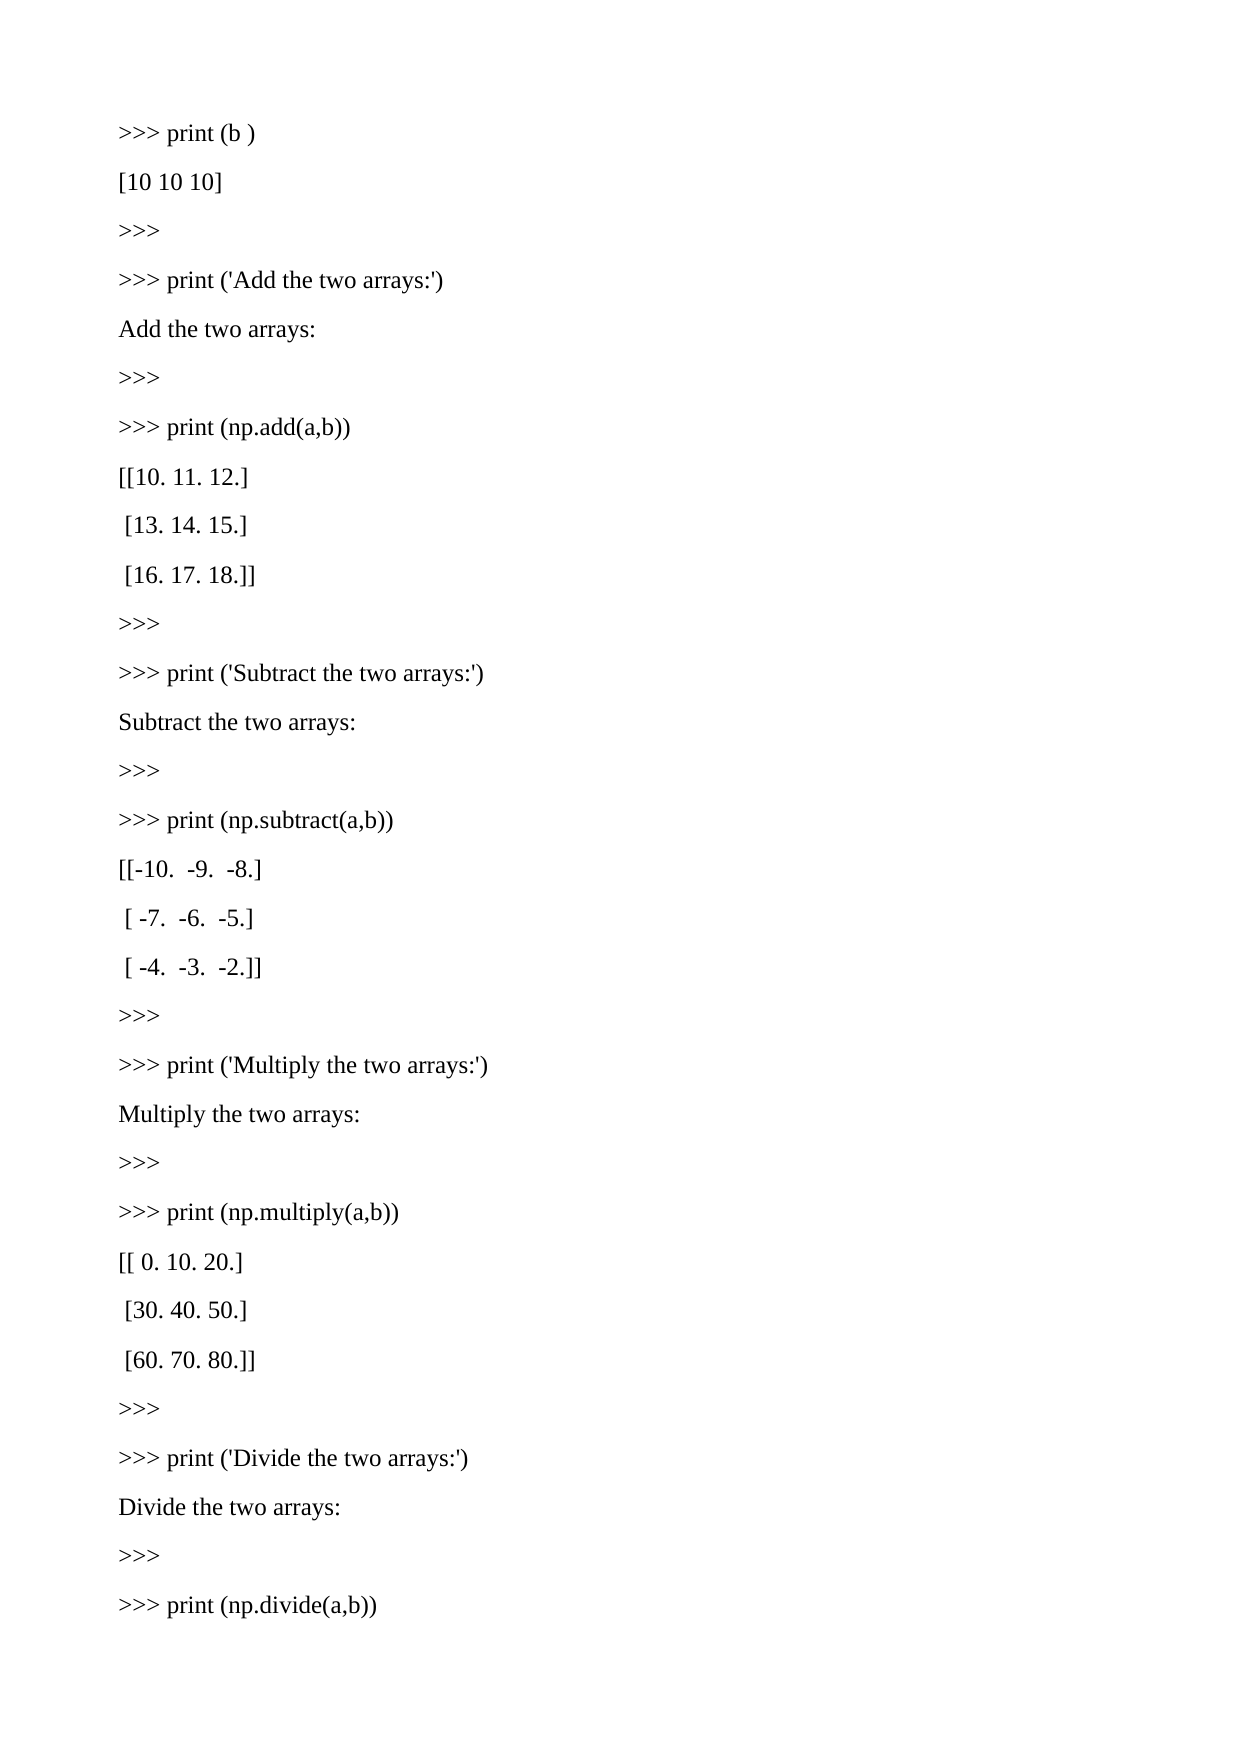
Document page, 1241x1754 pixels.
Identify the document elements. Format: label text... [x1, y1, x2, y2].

text >>> [118, 1148, 1122, 1177]
text Divide the two arrays: [118, 1492, 1122, 1521]
text [ -7. -6. -5.] [118, 903, 1122, 932]
text >>> print (np.add(a,b)) [118, 412, 1122, 441]
text >>> [118, 1394, 1122, 1422]
text >>> print ('Divide the two arrays:') [118, 1443, 1122, 1472]
text [[ 0. 10. 20.] [118, 1247, 1122, 1275]
text Multiply the two arrays: [118, 1099, 1122, 1128]
text >>> [118, 756, 1122, 785]
text [30. 40. 50.] [118, 1296, 1122, 1324]
text [13. 14. 15.] [118, 511, 1122, 539]
text [[-10. -9. -8.] [118, 854, 1122, 883]
text >>> [118, 609, 1122, 637]
text Add the two arrays: [118, 314, 1122, 343]
text >>> [118, 1001, 1122, 1030]
text Subtract the two arrays: [118, 707, 1122, 736]
text >>> print ('Add the two arrays:') [118, 265, 1122, 294]
text [10 10 10] [118, 167, 1122, 196]
text >>> [118, 1541, 1122, 1570]
text >>> print (np.multiply(a,b)) [118, 1197, 1122, 1226]
text >>> print (np.subtract(a,b)) [118, 805, 1122, 834]
text >>> print (b ) [118, 118, 1122, 147]
text >>> [118, 216, 1122, 245]
text [60. 70. 80.]] [118, 1345, 1122, 1373]
text >>> print ('Multiply the two arrays:') [118, 1050, 1122, 1079]
text >>> print ('Subtract the two arrays:') [118, 658, 1122, 687]
text [ -4. -3. -2.]] [118, 952, 1122, 981]
text [16. 17. 18.]] [118, 560, 1122, 588]
text >>> print (np.divide(a,b)) [118, 1590, 1122, 1619]
text [[10. 11. 12.] [118, 462, 1122, 490]
text >>> [118, 363, 1122, 392]
